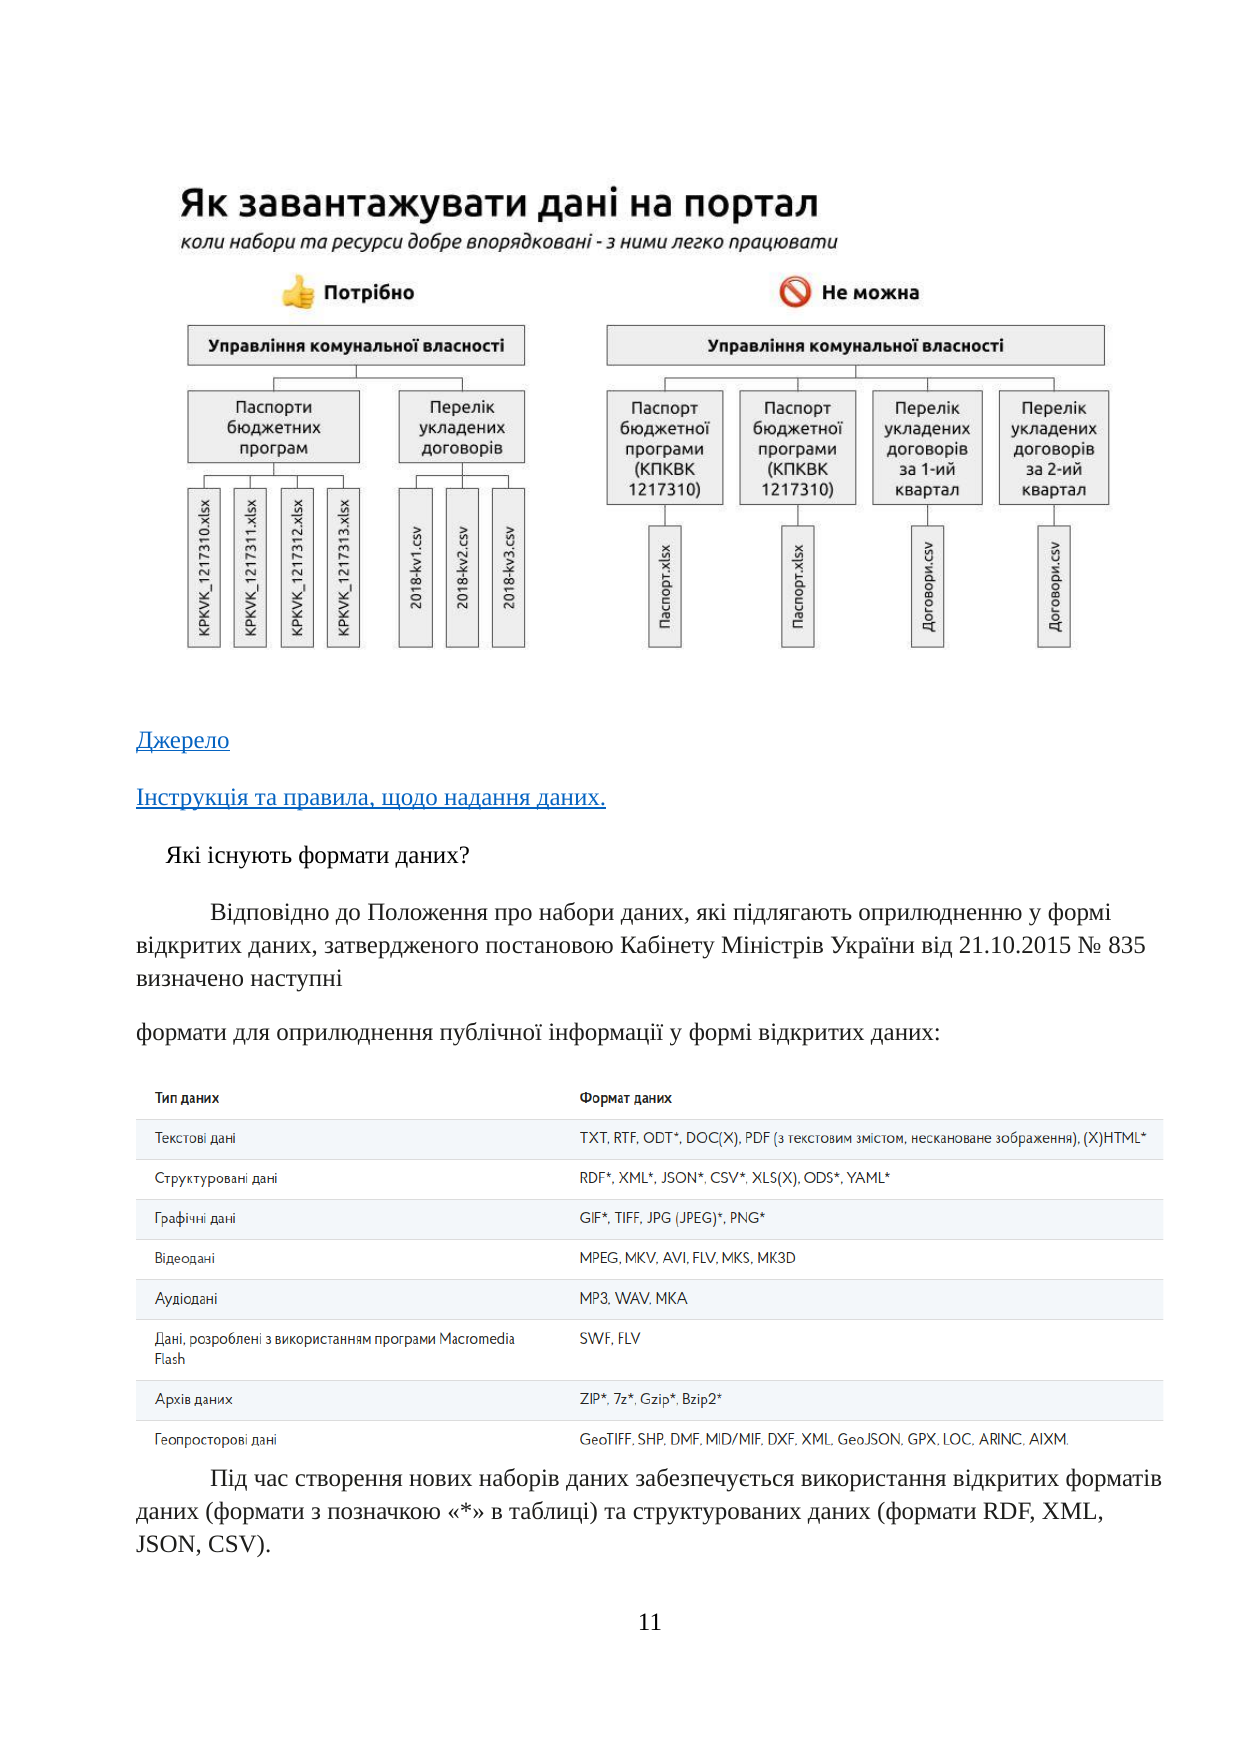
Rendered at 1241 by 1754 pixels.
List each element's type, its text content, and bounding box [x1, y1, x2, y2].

text Інструкція та правила, щодо надання даних. [136, 782, 1163, 811]
picture [135, 1079, 1164, 1459]
text Які існують формати даних? [165, 840, 1163, 869]
text Джерело [136, 725, 1163, 754]
text Відповідно до Положення про набори даних, які підлягають оприлюдненню у формі відкритих даних, затвердженого постановою Кабінету Міністрів України від 21.10.2015 № 835 визначено наступні [136, 897, 1163, 992]
picture [135, 118, 1164, 697]
text формати для оприлюднення публічної інформації у формі відкритих даних: [136, 1011, 1163, 1045]
text Під час створення нових наборів даних забезпечується використання відкритих форматів даних (формати з позначкою «*» в таблиці) та структурованих даних (формати RDF, XML, JSON, CSV). [136, 1459, 1163, 1558]
